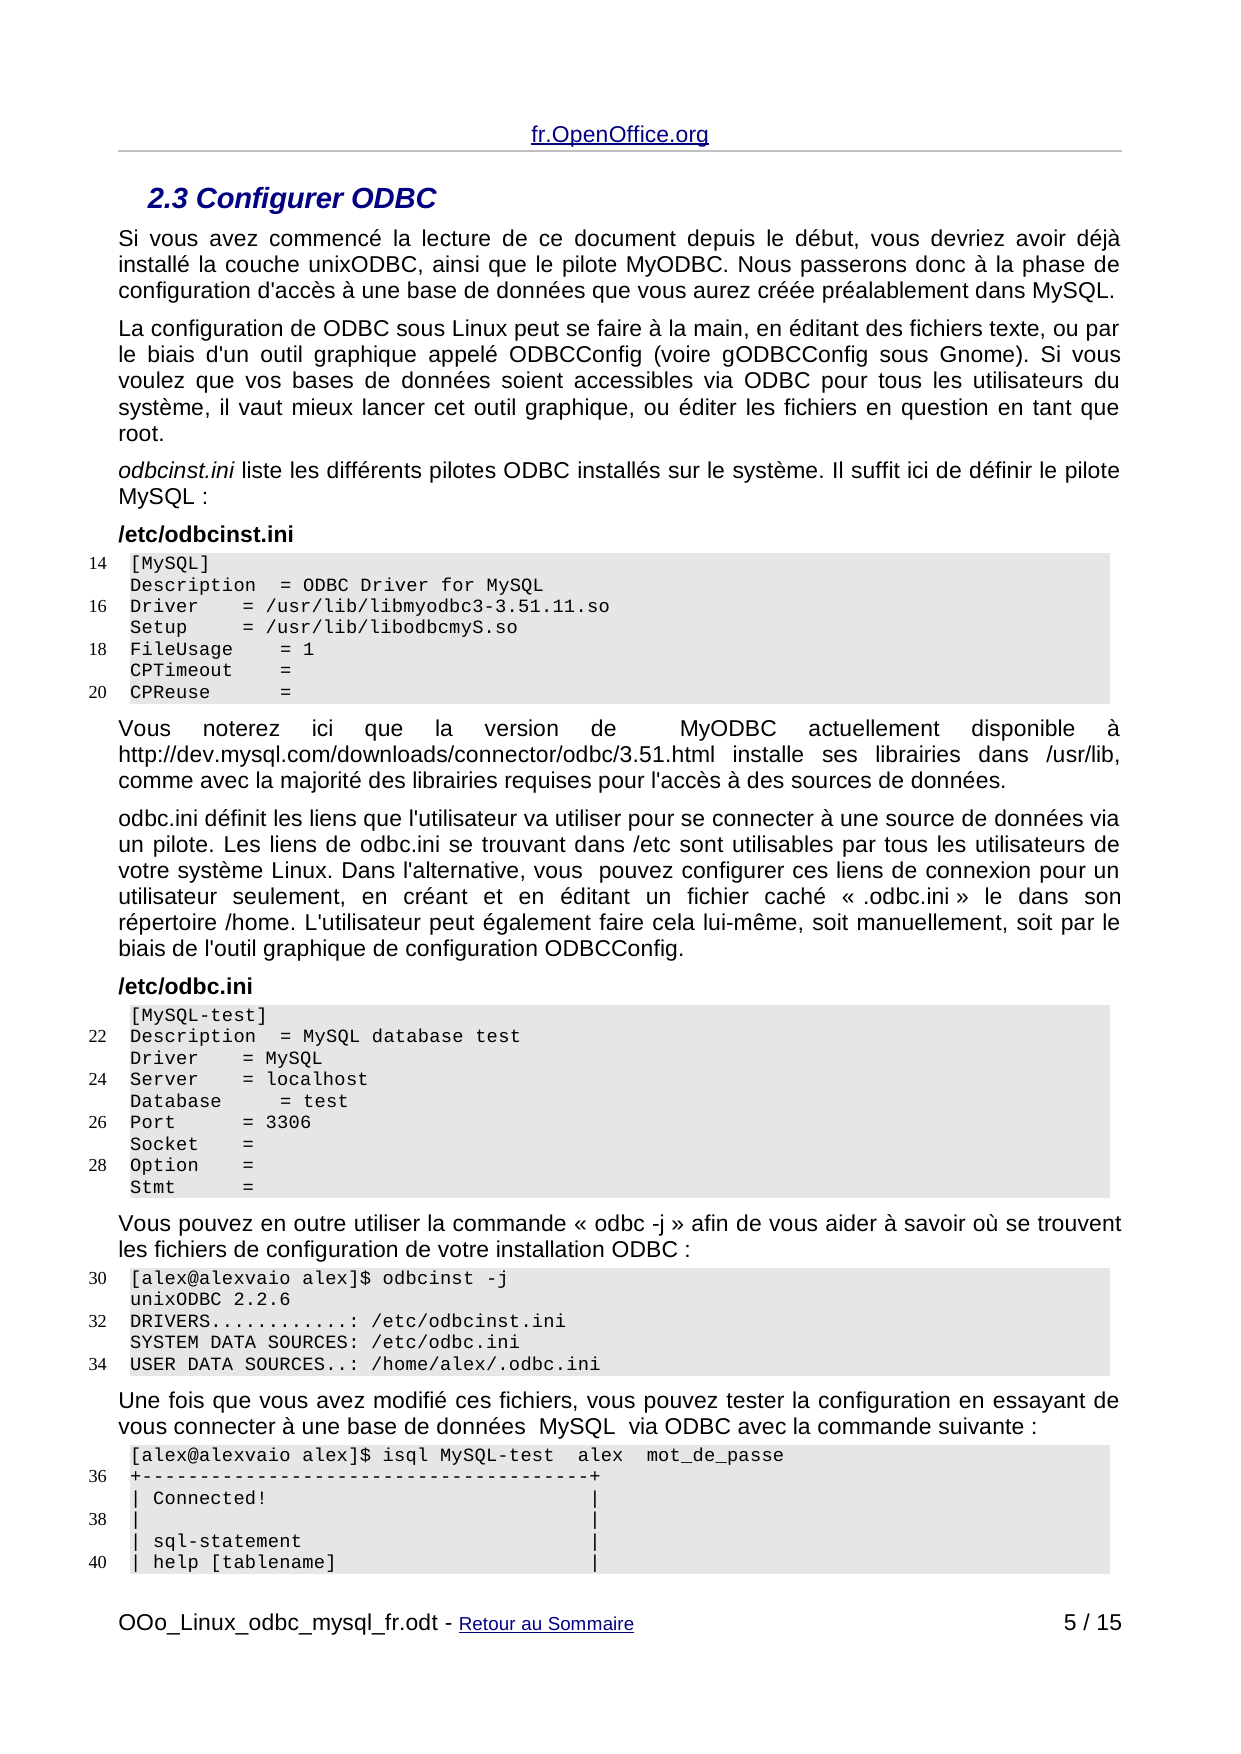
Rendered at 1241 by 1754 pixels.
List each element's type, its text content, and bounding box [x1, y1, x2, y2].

text Server = localhost [130, 1070, 1110, 1091]
text Option = [130, 1156, 1110, 1177]
text USER DATA SOURCES..: /home/alex/.odbc.ini [130, 1354, 1110, 1376]
text [MySQL] [130, 553, 1110, 575]
text CPReuse = [130, 682, 1110, 704]
text odbcinst.ini liste les différents pilotes ODBC installés sur le système. Il suffit ici de définir le pilote MySQL : [118, 458, 1122, 510]
text /etc/odbc.ini [118, 973, 1122, 999]
text Socket = [130, 1134, 1110, 1156]
text [alex@alexvaio alex]$ isql MySQL-test alex mot_de_passe [130, 1445, 1110, 1467]
text Vous noterez ici que la version de MyODBC actuellement disponible à http://dev.mysql.com/downloads/connector/odbc/3.51.html installe ses librairies dans /usr/lib, comme avec la majorité des librairies requises pour l'accès à des sources de données. [118, 716, 1122, 794]
text Database = test [130, 1091, 1110, 1113]
text [MySQL-test] [130, 1005, 1110, 1027]
text DRIVERS............: /etc/odbcinst.ini [130, 1311, 1110, 1333]
text +---------------------------------------+ [130, 1467, 1110, 1488]
text CPTimeout = [130, 661, 1110, 682]
text | help [tablename] | [130, 1553, 1110, 1574]
text Port = 3306 [130, 1113, 1110, 1134]
text Description = MySQL database test [130, 1027, 1110, 1048]
text SYSTEM DATA SOURCES: /etc/odbc.ini [130, 1333, 1110, 1354]
text La configuration de ODBC sous Linux peut se faire à la main, en éditant des fichiers texte, ou par le biais d'un outil graphique appelé ODBCConfig (voire gODBCConfig sous Gnome). Si vous voulez que vos bases de données soient accessibles via ODBC pour tous les utilisateurs du système, il vaut mieux lancer cet outil graphique, ou éditer les fichiers en question en tant que root. [118, 316, 1122, 446]
text unixODBC 2.2.6 [130, 1290, 1110, 1311]
text Stmt = [130, 1177, 1110, 1198]
text | | [130, 1510, 1110, 1531]
text | sql-statement | [130, 1531, 1110, 1553]
subtitle Configurer ODBC [148, 182, 1122, 214]
text Driver = /usr/lib/libmyodbc3-3.51.11.so [130, 596, 1110, 618]
text | Connected! | [130, 1488, 1110, 1510]
text /etc/odbcinst.ini [118, 522, 1122, 548]
text Vous pouvez en outre utiliser la commande « odbc -j » afin de vous aider à savoir où se trouvent les fichiers de configuration de votre installation ODBC : [118, 1210, 1122, 1262]
text FileUsage = 1 [130, 639, 1110, 661]
text Setup = /usr/lib/libodbcmyS.so [130, 618, 1110, 639]
text Une fois que vous avez modifié ces fichiers, vous pouvez tester la configuration en essayant de vous connecter à une base de données MySQL via ODBC avec la commande suivante : [118, 1387, 1122, 1439]
text Driver = MySQL [130, 1048, 1110, 1070]
text [alex@alexvaio alex]$ odbcinst -j [130, 1268, 1110, 1290]
text Si vous avez commencé la lecture de ce document depuis le début, vous devriez avoir déjà installé la couche unixODBC, ainsi que le pilote MyODBC. Nous passerons donc à la phase de configuration d'accès à une base de données que vous aurez créée préalablement dans MySQL. [118, 226, 1122, 304]
text Description = ODBC Driver for MySQL [130, 575, 1110, 596]
text odbc.ini définit les liens que l'utilisateur va utiliser pour se connecter à une source de données via un pilote. Les liens de odbc.ini se trouvant dans /etc sont utilisables par tous les utilisateurs de votre système Linux. Dans l'alternative, vous pouvez configurer ces liens de connexion pour un utilisateur seulement, en créant et en éditant un fichier caché « .odbc.ini » le dans son répertoire /home. L'utilisateur peut également faire cela lui-même, soit manuellement, soit par le biais de l'outil graphique de configuration ODBCConfig. [118, 805, 1122, 962]
